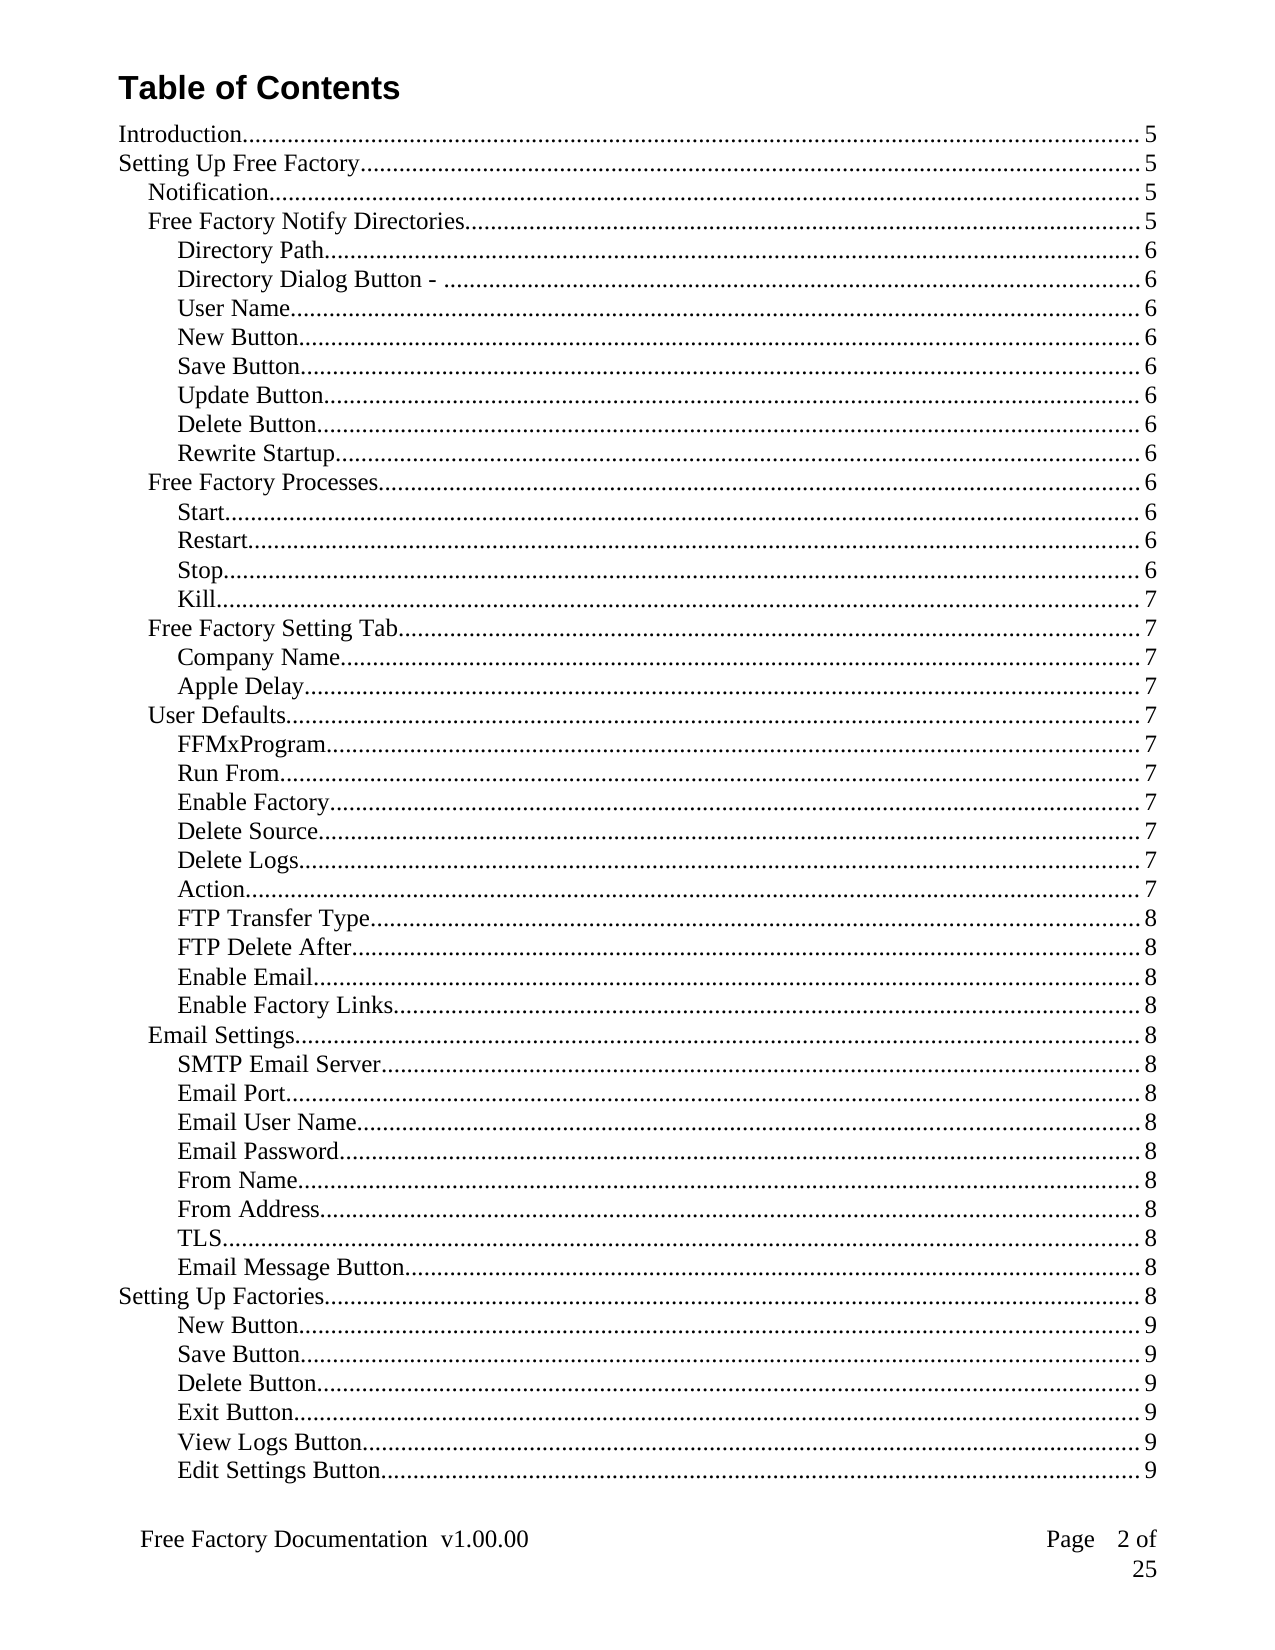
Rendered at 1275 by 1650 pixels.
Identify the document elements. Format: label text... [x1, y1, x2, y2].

text Email Settings 8 [148, 1019, 1157, 1048]
text User Name 6 [177, 293, 1157, 322]
text Save Button 9 [177, 1339, 1157, 1368]
text From Name 8 [177, 1165, 1157, 1194]
text Run From 7 [177, 758, 1157, 787]
text Email Password 8 [177, 1136, 1157, 1165]
text Notification 5 [148, 177, 1157, 206]
text Company Name 7 [177, 642, 1157, 671]
text Kill 7 [177, 583, 1157, 613]
text Directory Path 6 [177, 235, 1157, 264]
text Free Factory Notify Directories 5 [148, 206, 1157, 235]
text Setting Up Factories 8 [118, 1281, 1157, 1310]
text Enable Factory Links 8 [177, 990, 1157, 1019]
text Email User Name 8 [177, 1107, 1157, 1136]
text Enable Factory 7 [177, 787, 1157, 816]
text User Defaults 7 [148, 700, 1157, 729]
text New Button 6 [177, 322, 1157, 351]
text Directory Dialog Button - 6 [177, 264, 1157, 293]
text SMTP Email Server 8 [177, 1048, 1157, 1078]
text Free Factory Processes 6 [148, 467, 1157, 496]
text FTP Delete After 8 [177, 932, 1157, 961]
text Setting Up Free Factory 5 [118, 148, 1157, 177]
text Action 7 [177, 874, 1157, 903]
text Email Port 8 [177, 1078, 1157, 1107]
text Email Message Button 8 [177, 1252, 1157, 1281]
text Rewrite Startup 6 [177, 438, 1157, 467]
text Apple Delay 7 [177, 671, 1157, 700]
text Save Button 6 [177, 351, 1157, 380]
text Delete Button 6 [177, 409, 1157, 438]
text Restart 6 [177, 525, 1157, 554]
text Introduction 5 [118, 118, 1157, 148]
text Start 6 [177, 496, 1157, 525]
text New Button 9 [177, 1310, 1157, 1339]
text Exit Button 9 [177, 1397, 1157, 1426]
text Update Button 6 [177, 380, 1157, 409]
text Enable Email 8 [177, 961, 1157, 990]
text FFMxProgram 7 [177, 729, 1157, 758]
text View Logs Button 9 [177, 1426, 1157, 1455]
subtitle Table of Contents [118, 67, 1157, 106]
text From Address 8 [177, 1194, 1157, 1223]
text FTP Transfer Type 8 [177, 903, 1157, 932]
text Delete Button 9 [177, 1368, 1157, 1397]
text TLS 8 [177, 1223, 1157, 1252]
text Free Factory Setting Tab 7 [148, 613, 1157, 642]
text Stop 6 [177, 554, 1157, 583]
text Edit Settings Button 9 [177, 1455, 1157, 1484]
text Delete Logs 7 [177, 845, 1157, 874]
text Delete Source 7 [177, 816, 1157, 845]
